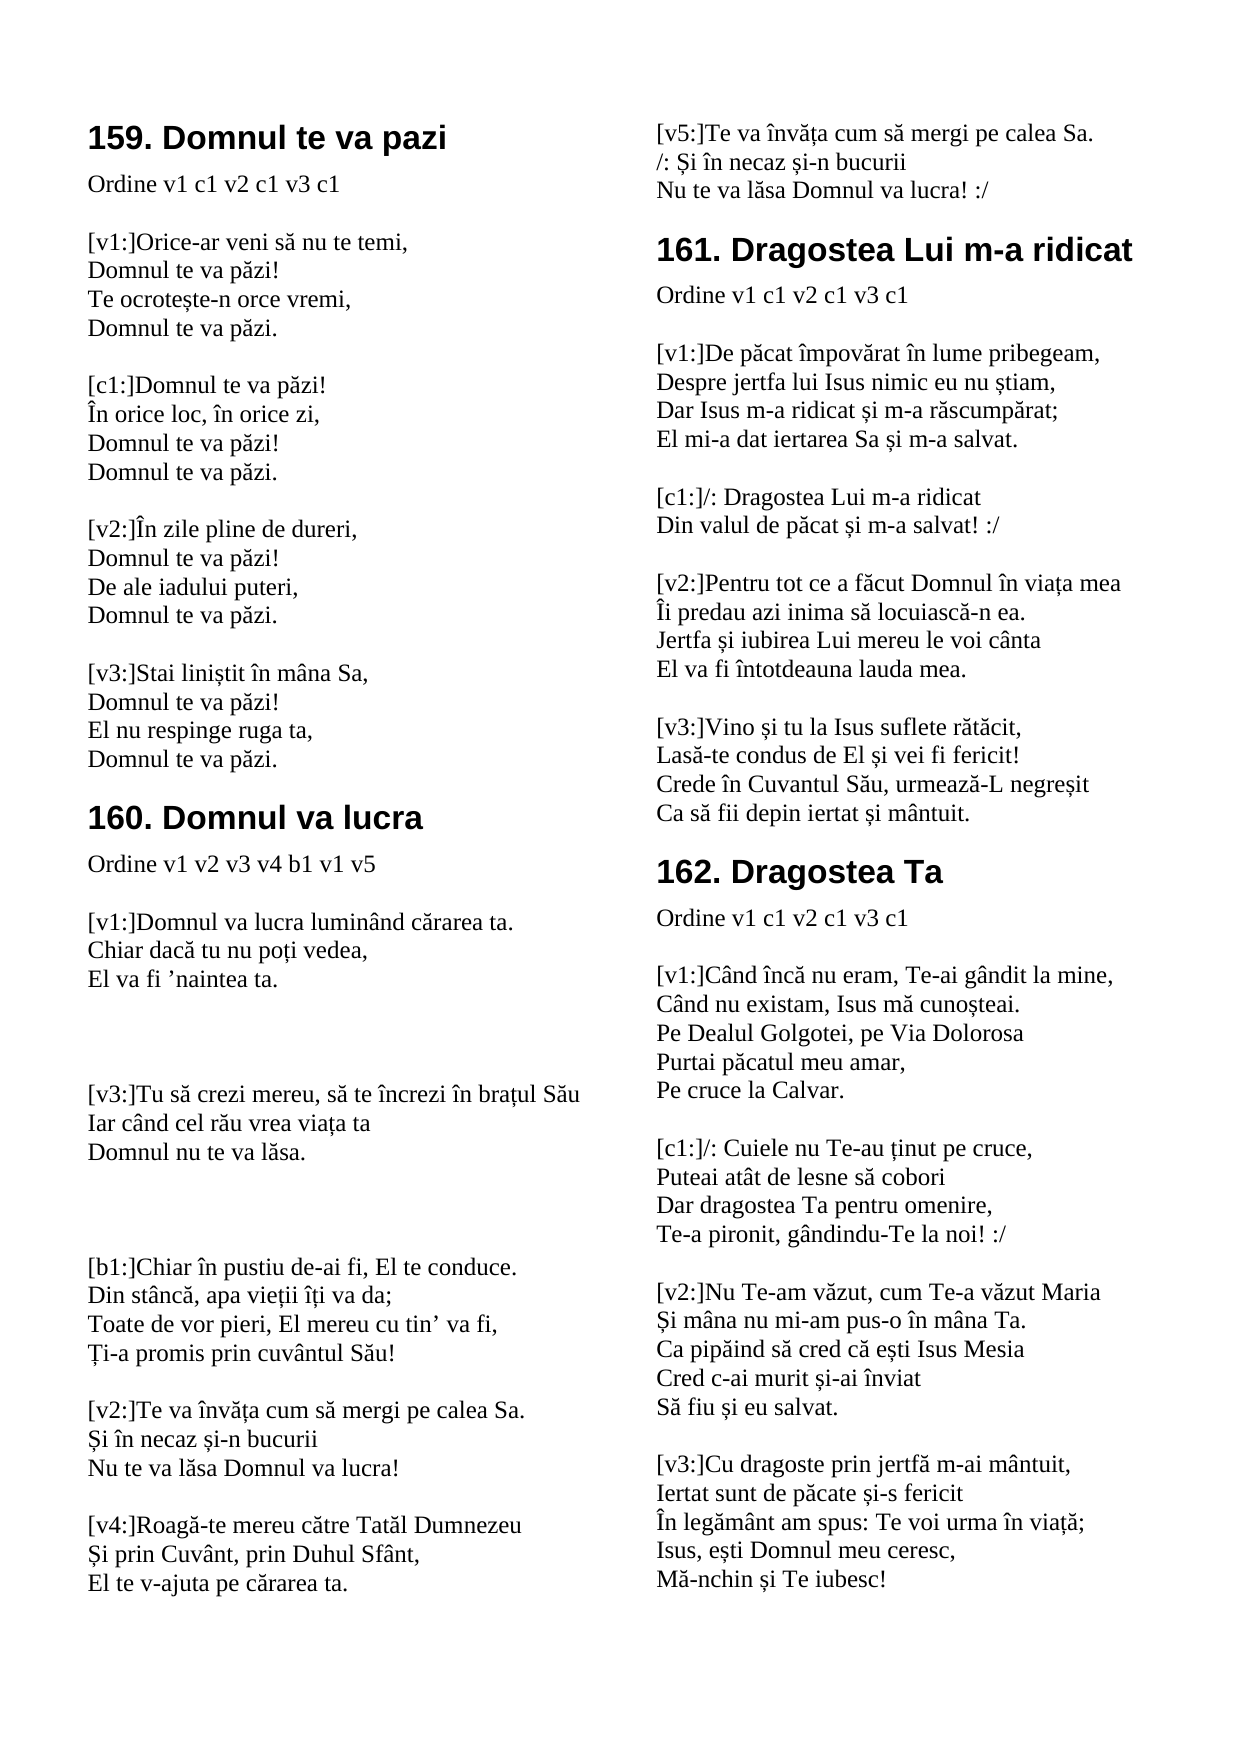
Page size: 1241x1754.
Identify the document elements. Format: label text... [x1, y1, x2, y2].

subtitle 159. Domnul te va pazi [87, 118, 597, 157]
subtitle 161. Dragostea Lui m-a ridicat [656, 229, 1166, 268]
text Ordine v1 c1 v2 c1 v3 c1 [v1:]Când încă nu eram, Te-ai gândit la mine, Când nu existam, Isus mă cunoșteai. Pe Dealul Golgotei, pe Via Dolorosa Purtai păcatul meu amar, Pe cruce la Calvar. [c1:]/: Cuiele nu Te-au ținut pe cruce, Puteai atât de lesne să cobori Dar dragostea Ta pentru omenire, Te-a pironit, gândindu-Te la noi! :/ [v2:]Nu Te-am văzut, cum Te-a văzut Maria Și mâna nu mi-am pus-o în mâna Ta. Ca pipăind să cred că ești Isus Mesia Cred c-ai murit și-ai înviat Să fiu și eu salvat. [v3:]Cu dragoste prin jertfă m-ai mântuit, Iertat sunt de păcate și-s fericit În legământ am spus: Te voi urma în viață; Isus, ești Domnul meu ceresc, Mă-nchin și Te iubesc! [656, 903, 1166, 1593]
subtitle 160. Domnul va lucra [87, 798, 597, 837]
text Ordine v1 v2 v3 v4 b1 v1 v5 [v1:]Domnul va lucra luminând cărarea ta. Chiar dacă tu nu poți vedea, El va fi ’naintea ta. [v3:]Tu să crezi mereu, să te încrezi în brațul Său Iar când cel rău vrea viața ta Domnul nu te va lăsa. [b1:]Chiar în pustiu de-ai fi, El te conduce. Din stâncă, apa vieții îți va da; Toate de vor pieri, El mereu cu tin’ va fi, Ți-a promis prin cuvântul Său! [v2:]Te va învăța cum să mergi pe calea Sa. Și în necaz și-n bucurii Nu te va lăsa Domnul va lucra! [v4:]Roagă-te mereu către Tatăl Dumnezeu Și prin Cuvânt, prin Duhul Sfânt, El te v-ajuta pe cărarea ta. [87, 849, 597, 1625]
text Ordine v1 c1 v2 c1 v3 c1 [v1:]Orice-ar veni să nu te temi, Domnul te va păzi! Te ocrotește-n orce vremi, Domnul te va păzi. [c1:]Domnul te va păzi! În orice loc, în orice zi, Domnul te va păzi! Domnul te va păzi. [v2:]În zile pline de dureri, Domnul te va păzi! De ale iadului puteri, Domnul te va păzi. [v3:]Stai liniștit în mâna Sa, Domnul te va păzi! El nu respinge ruga ta, Domnul te va păzi. [87, 169, 597, 773]
text Ordine v1 c1 v2 c1 v3 c1 [v1:]De păcat împovărat în lume pribegeam, Despre jertfa lui Isus nimic eu nu știam, Dar Isus m-a ridicat și m-a răscumpărat; El mi-a dat iertarea Sa și m-a salvat. [c1:]/: Dragostea Lui m-a ridicat Din valul de păcat și m-a salvat! :/ [v2:]Pentru tot ce a făcut Domnul în viața mea Îi predau azi inima să locuiască-n ea. Jertfa și iubirea Lui mereu le voi cânta El va fi întotdeauna lauda mea. [v3:]Vino și tu la Isus suflete rătăcit, Lasă-te condus de El și vei fi fericit! Crede în Cuvantul Său, urmează-L negreșit Ca să fii depin iertat și mântuit. [656, 281, 1166, 827]
text [v5:]Te va învăța cum să mergi pe calea Sa. /: Și în necaz și-n bucurii Nu te va lăsa Domnul va lucra! :/ [656, 118, 1166, 204]
subtitle 162. Dragostea Ta [656, 852, 1166, 890]
